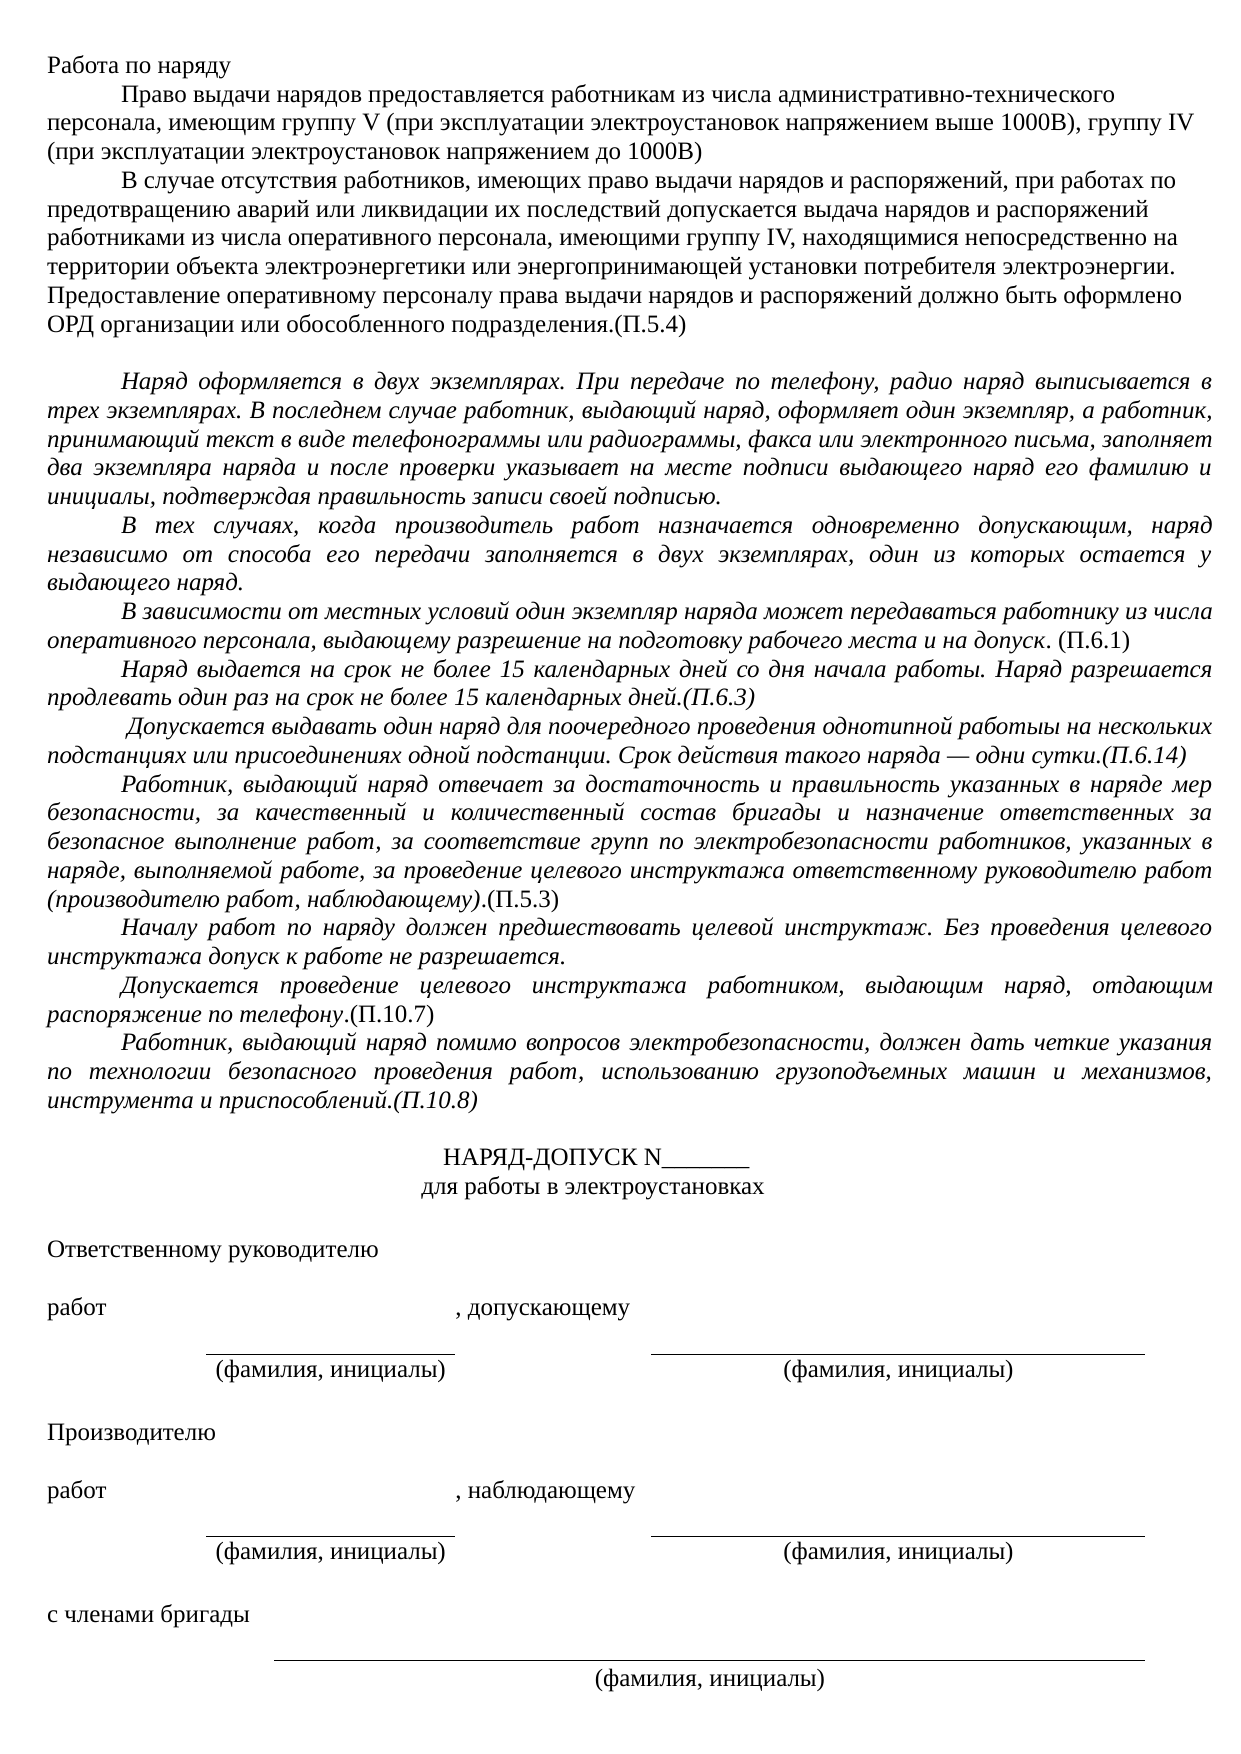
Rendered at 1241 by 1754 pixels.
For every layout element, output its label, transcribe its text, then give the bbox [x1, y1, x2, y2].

table_cell (фамилия, инициалы) [651, 1355, 1145, 1412]
table_cell [47, 1354, 206, 1412]
table_cell Производителю [47, 1417, 1145, 1475]
table_cell Ответственному руководителю [47, 1234, 1145, 1292]
text Право выдачи нарядов предоставляется работникам из числа административно-технического персонала, имеющим группу V (при эксплуатации электроустановок напряжением выше 1000В), группу IV (при эксплуатации электроустановок напряжением до 1000В) [47, 79, 1216, 165]
table_header НАРЯД-ДОПУСК N_______ для работы в электроустановках [47, 1143, 1145, 1229]
table_cell (фамилия, инициалы) [651, 1537, 1145, 1594]
table_cell с членами бригады [47, 1599, 274, 1660]
table_cell [47, 1595, 1145, 1599]
text Работник, выдающий наряд помимо вопросов электробезопасности, должен дать четкие указания по технологии безопасного проведения работ, использованию грузоподъемных машин и механизмов, инструмента и приспособлений.(П.10.8) [47, 1027, 1216, 1114]
table_cell [455, 1536, 651, 1594]
table_cell [47, 1412, 1145, 1417]
text Работа по наряду [47, 50, 1216, 79]
table_cell [206, 1475, 455, 1536]
table_cell (фамилия, инициалы) [274, 1661, 1145, 1692]
table_cell [651, 1293, 1145, 1354]
table_cell , допускающему [455, 1293, 651, 1354]
text В зависимости от местных условий один экземпляр наряда может передаваться работнику из числа оперативного персонала, выдающему разрешение на подготовку рабочего места и на допуск. (П.6.1) [47, 596, 1216, 654]
text В случае отсутствия работников, имеющих право выдачи нарядов и распоряжений, при работах по предотвращению аварий или ликвидации их последствий допускается выдача нарядов и распоряжений работниками из числа оперативного персонала, имеющими группу IV, находящимися непосредственно на территории объекта электроэнергетики или энергопринимающей установки потребителя электроэнергии. Предоставление оперативному персоналу права выдачи нарядов и распоряжений должно быть оформлено ОРД организации или обособленного подразделения.(П.5.4) [47, 165, 1216, 337]
table_cell [455, 1354, 651, 1412]
table_cell [47, 1536, 206, 1594]
table_cell [274, 1599, 1145, 1660]
table_cell работ [47, 1293, 206, 1354]
text Работник, выдающий наряд отвечает за достаточность и правильность указанных в наряде мер безопасности, за качественный и количественный состав бригады и назначение ответственных за безопасное выполнение работ, за соответствие групп по электробезопасности работников, указанных в наряде, выполняемой работе, за проведение целевого инструктажа ответственному руководителю работ (производителю работ, наблюдающему).(П.5.3) [47, 769, 1216, 912]
table_cell работ [47, 1475, 206, 1536]
table_cell , наблюдающему [455, 1475, 651, 1536]
table_cell [651, 1475, 1145, 1536]
table_cell (фамилия, инициалы) [206, 1355, 455, 1412]
table_cell (фамилия, инициалы) [206, 1537, 455, 1594]
table_cell [206, 1293, 455, 1354]
text Допускается выдавать один наряд для поочередного проведения однотипной работыы на нескольких подстанциях или присоединениях одной подстанции. Срок действия такого наряда — одни сутки.(П.6.14) [47, 711, 1216, 769]
text Наряд оформляется в двух экземплярах. При передаче по телефону, радио наряд выписывается в трех экземплярах. В последнем случае работник, выдающий наряд, оформляет один экземпляр, а работник, принимающий текст в виде телефонограммы или радиограммы, факса или электронного письма, заполняет два экземпляра наряда и после проверки указывает на месте подписи выдающего наряд его фамилию и инициалы, подтверждая правильность записи своей подписью. [47, 366, 1216, 510]
text Допускается проведение целевого инструктажа работником, выдающим наряд, отдающим распоряжение по телефону.(П.10.7) [47, 970, 1216, 1027]
text Наряд выдается на срок не более 15 календарных дней со дня начала работы. Наряд разрешается продлевать один раз на срок не более 15 календарных дней.(П.6.3) [47, 654, 1216, 711]
text Началу работ по наряду должен предшествовать целевой инструктаж. Без проведения целевого инструктажа допуск к работе не разрешается. [47, 912, 1216, 970]
table_cell [47, 1660, 274, 1692]
table_cell [47, 1230, 1145, 1234]
text В тех случаях, когда производитель работ назначается одновременно допускающим, наряд независимо от способа его передачи заполняется в двух экземплярах, один из которых остается у выдающего наряд. [47, 510, 1216, 596]
